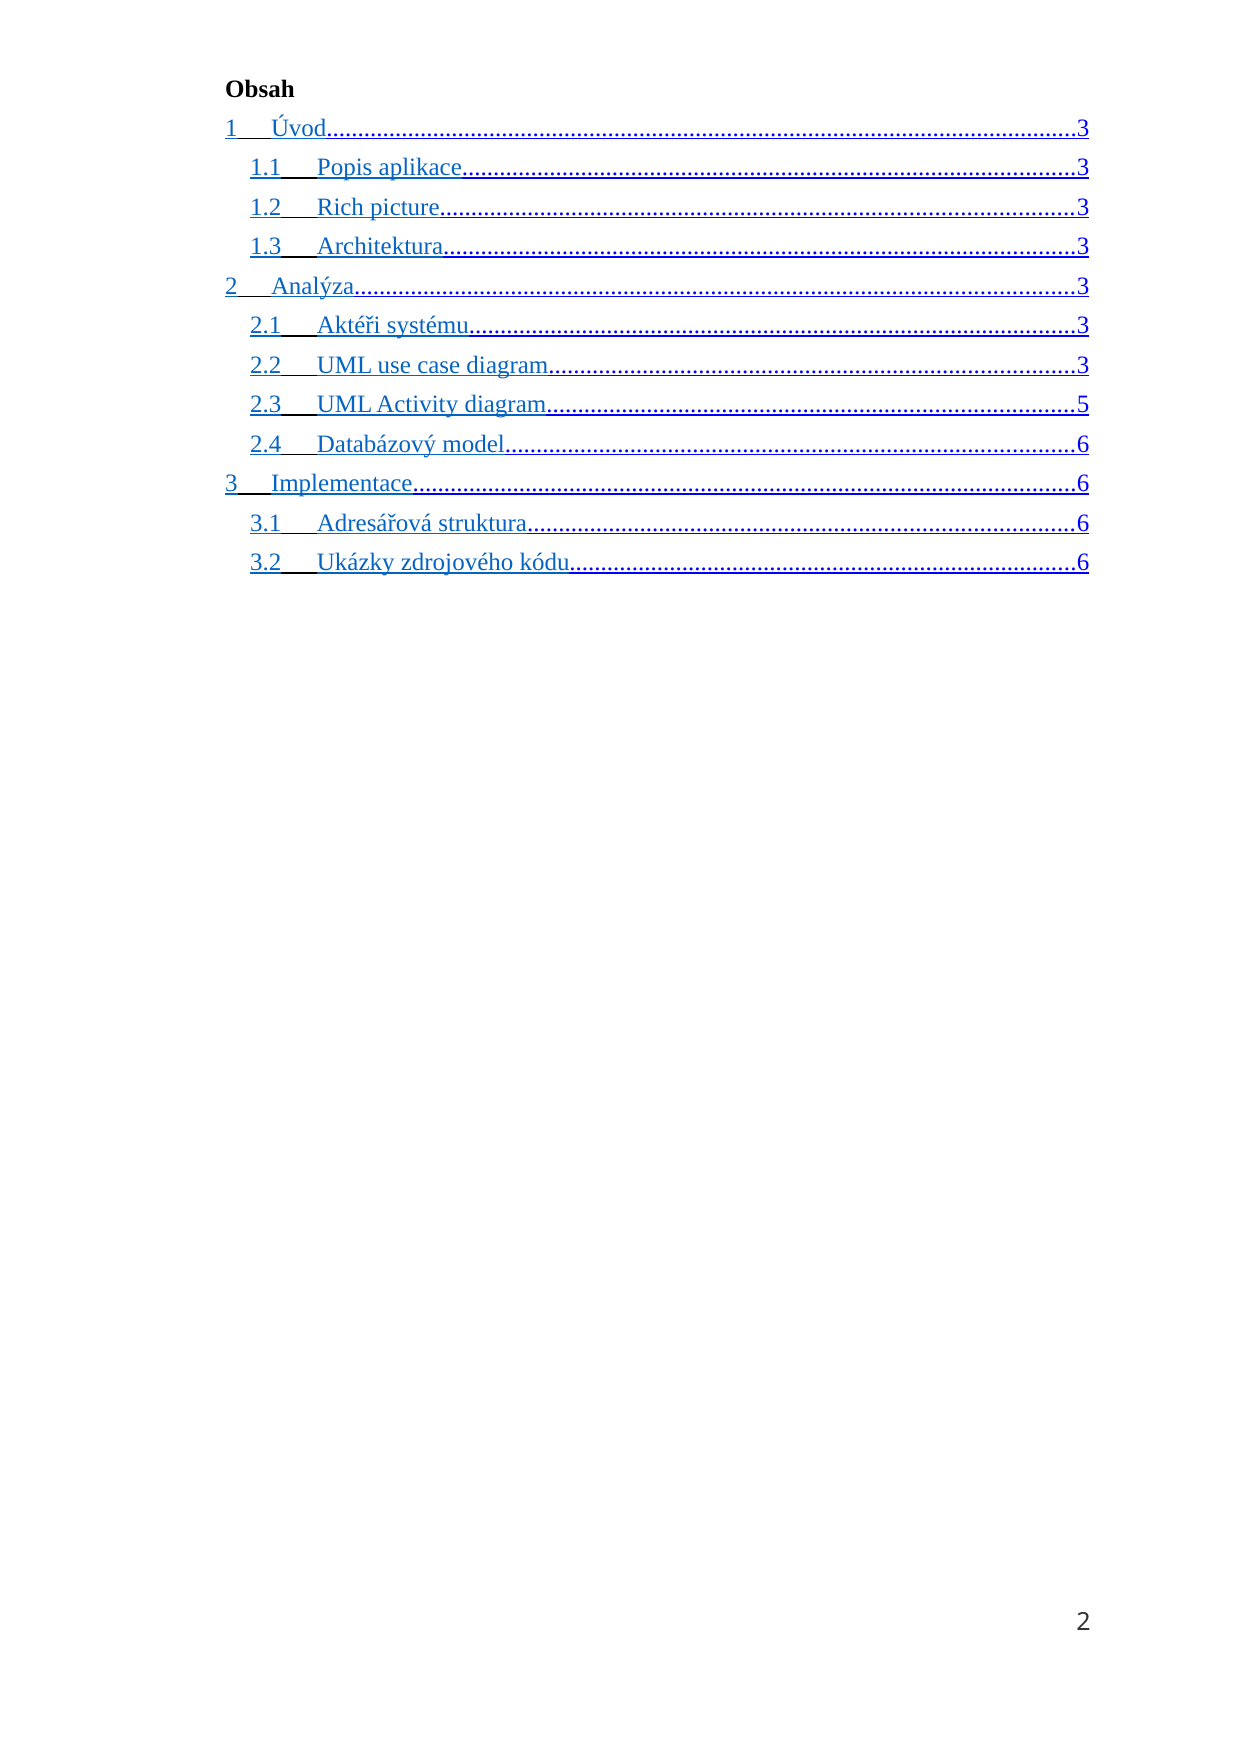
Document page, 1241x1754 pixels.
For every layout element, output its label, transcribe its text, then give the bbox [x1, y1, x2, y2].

text 1.3 Architektura 3 [250, 231, 1090, 260]
text 3 Implementace 6 [225, 468, 1090, 497]
text 2.3 UML Activity diagram 5 [250, 389, 1090, 418]
text 2 Analýza 3 [225, 271, 1090, 300]
text 3.1 Adresářová struktura 6 [250, 508, 1090, 537]
text 3.2 Ukázky zdrojového kódu 6 [250, 547, 1090, 576]
text 1.2 Rich picture 3 [250, 192, 1090, 221]
text 2.4 Databázový model 6 [250, 429, 1090, 458]
text 1 Úvod 3 [225, 113, 1090, 142]
text Obsah [225, 74, 1090, 102]
text 2.2 UML use case diagram 3 [250, 350, 1090, 379]
text 1.1 Popis aplikace 3 [250, 152, 1090, 181]
text 2.1 Aktéři systému 3 [250, 310, 1090, 339]
